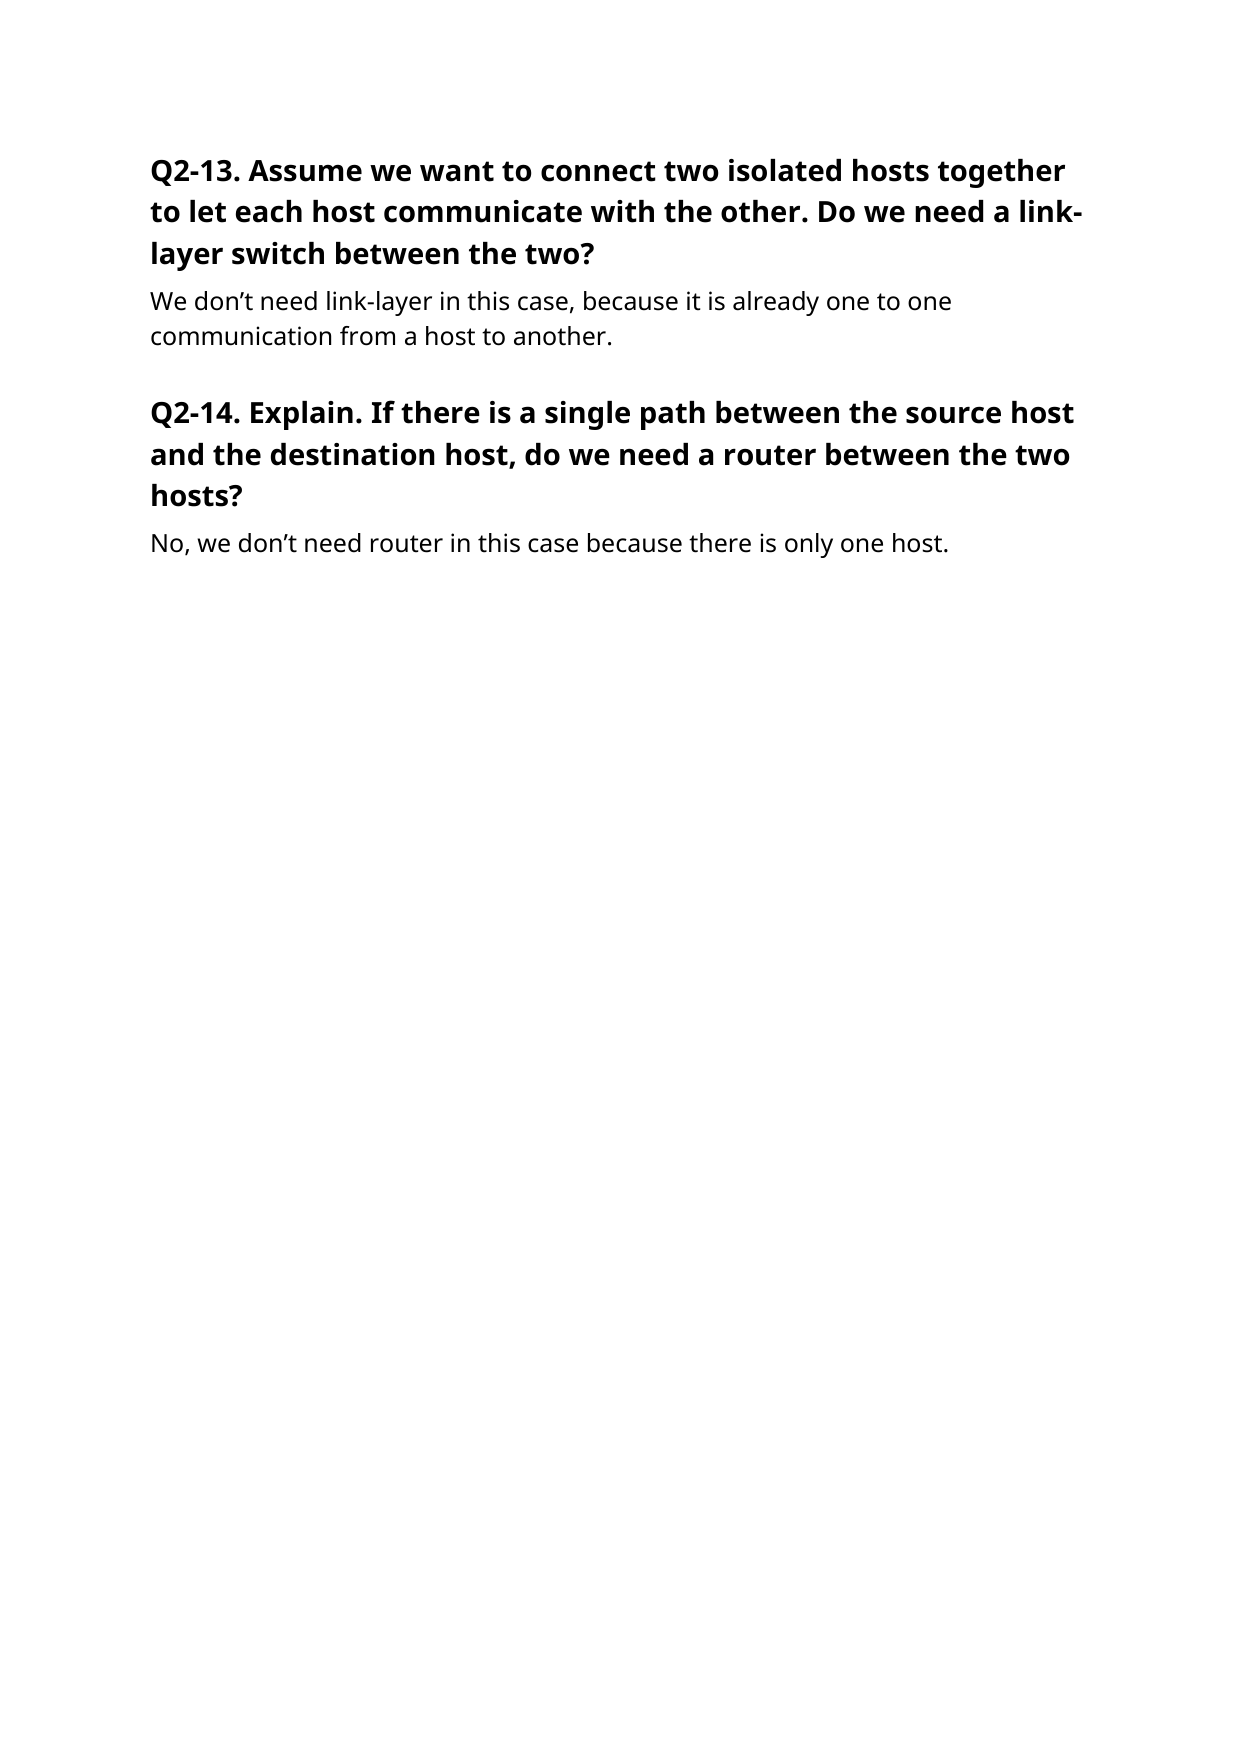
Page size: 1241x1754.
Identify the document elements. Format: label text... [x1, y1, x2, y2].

subtitle Q2-13. Assume we want to connect two isolated hosts together to let each host communicate with the other. Do we need a link-layer switch between the two? [150, 150, 1090, 273]
subtitle Q2-14. Explain. If there is a single path between the source host and the destination host, do we need a router between the two hosts? [150, 392, 1090, 515]
text We don’t need link-layer in this case, because it is already one to one communication from a host to another. [150, 283, 1090, 353]
text No, we don’t need router in this case because there is only one host. [150, 526, 1090, 560]
